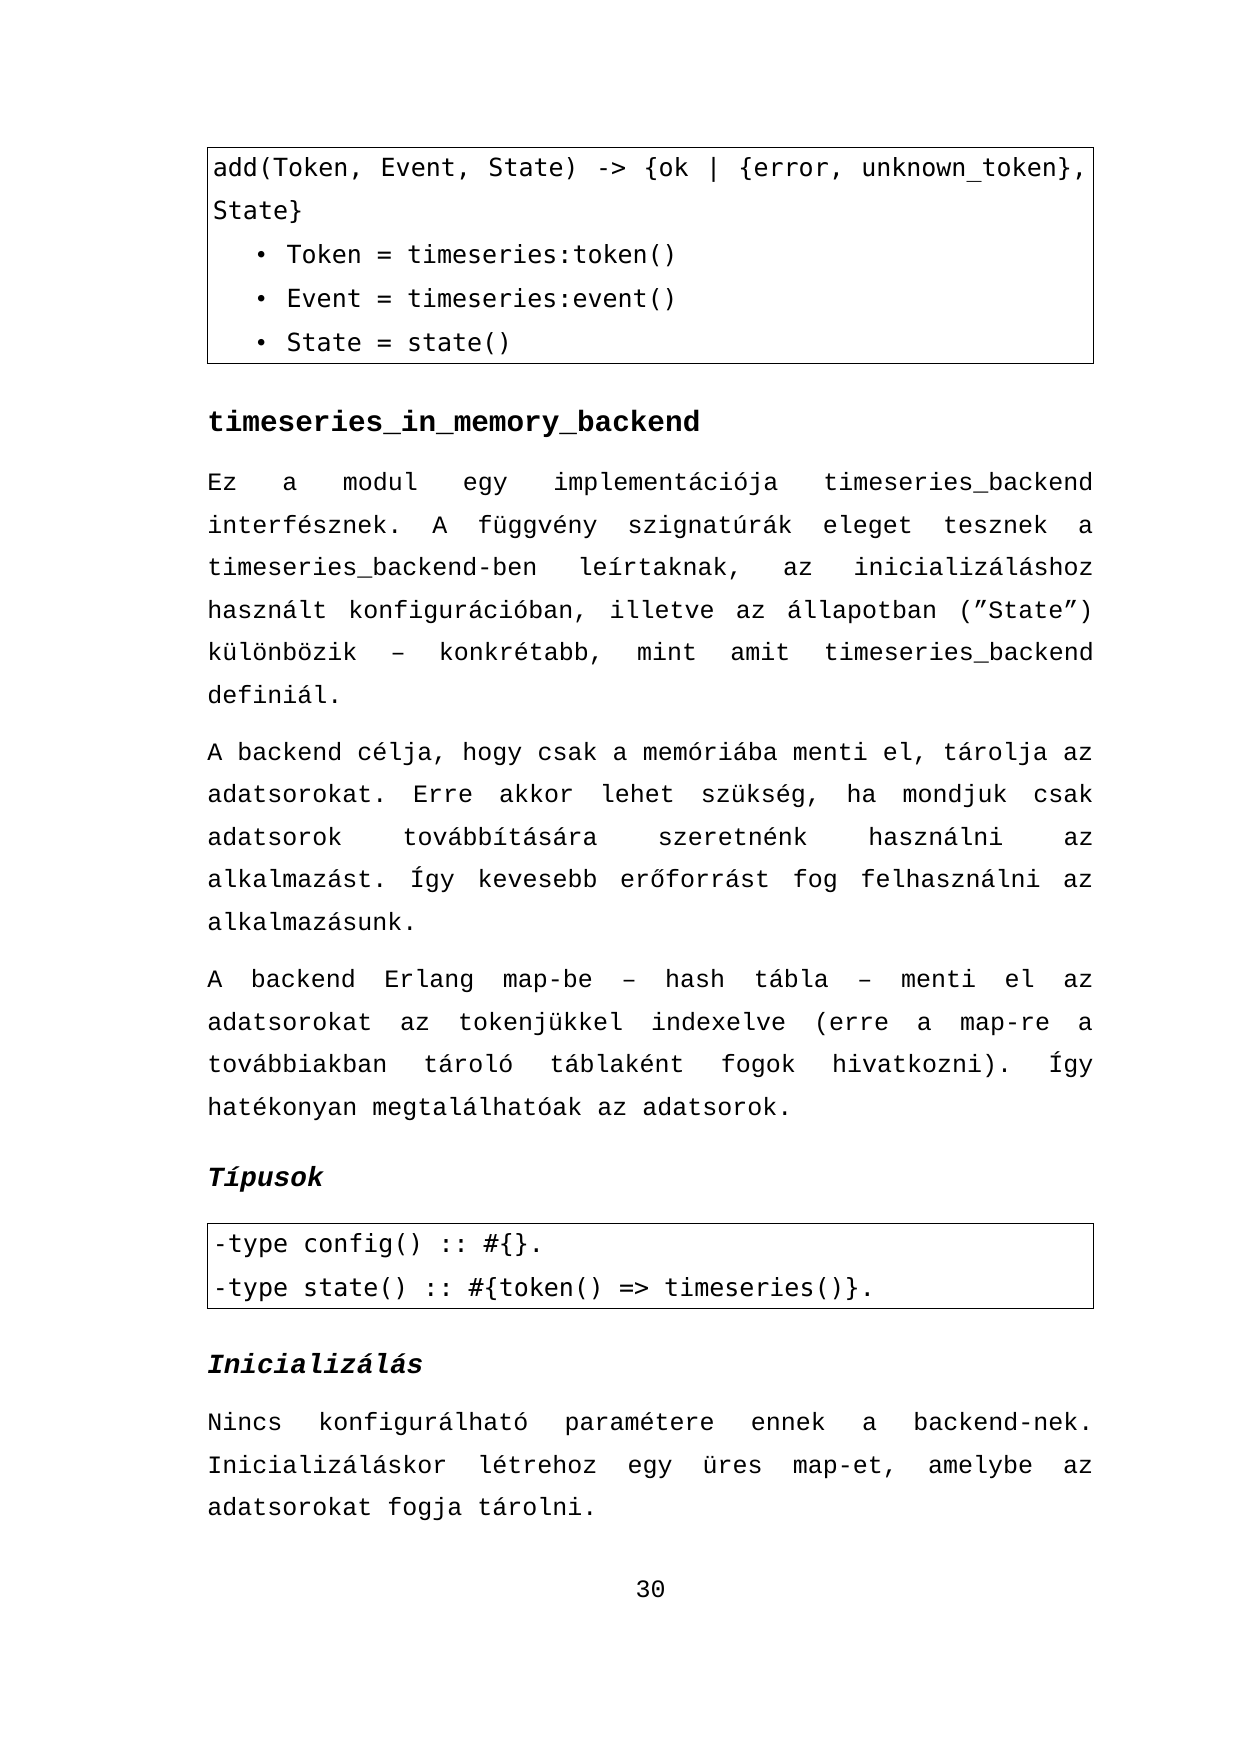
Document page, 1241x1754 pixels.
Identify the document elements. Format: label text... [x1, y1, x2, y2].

subtitle timeseries_in_memory_backend [207, 407, 1093, 441]
text A backend Erlang map-be – hash tábla – menti el az adatsorokat az tokenjükkel indexelve (erre a map-re a továbbiakban tároló táblaként fogok hivatkozni). Így hatékonyan megtalálhatóak az adatsorok. [207, 967, 1093, 1122]
text Ez a modul egy implementációja timeseries_backend interfésznek. A függvény szignatúrák eleget tesznek a timeseries_backend-ben leírtaknak, az inicializáláshoz használt konfigurációban, illetve az állapotban (”State”) különbözik – konkrétabb, mint amit timeseries_backend definiál. [207, 470, 1093, 711]
subtitle Inicializálás [207, 1350, 1093, 1382]
table_header add(Token, Event, State) -> {ok | {error, unknown_token}, State} Token = timeseries:token() Event = timeseries:event() State = state() [208, 148, 1093, 363]
subtitle Típusok [207, 1164, 1093, 1195]
text A backend célja, hogy csak a memóriába menti el, tárolja az adatsorokat. Erre akkor lehet szükség, ha mondjuk csak adatsorok továbbítására szeretnénk használni az alkalmazást. Így kevesebb erőforrást fog felhasználni az alkalmazásunk. [207, 739, 1093, 938]
text Nincs konfigurálható paramétere ennek a backend-nek. Inicializáláskor létrehoz egy üres map-et, amelybe az adatsorokat fogja tárolni. [207, 1410, 1093, 1523]
table_header -type config() :: #{}. -type state() :: #{token() => timeseries()}. [208, 1224, 1093, 1308]
